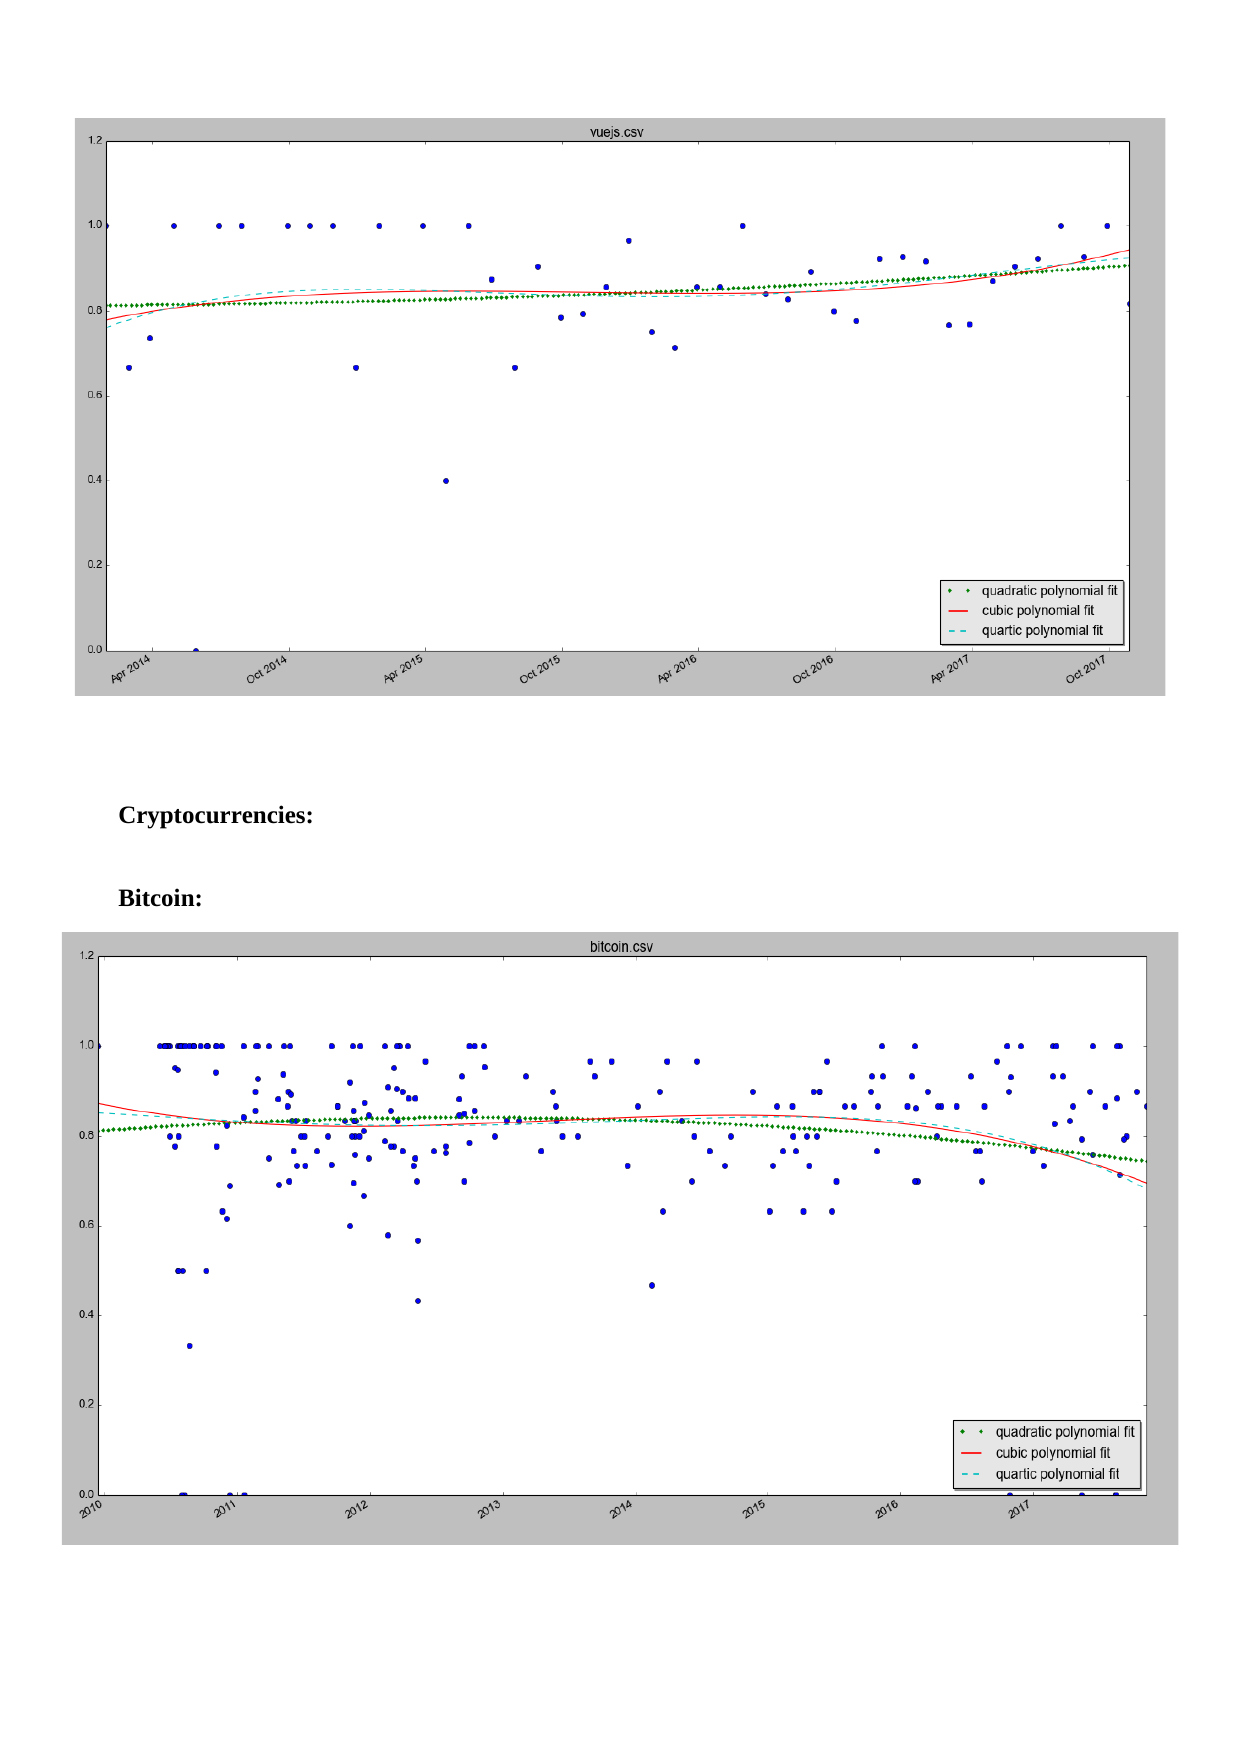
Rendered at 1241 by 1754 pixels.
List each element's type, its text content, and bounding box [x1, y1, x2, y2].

text Cryptocurrencies: [118, 800, 1122, 828]
picture [74, 118, 1166, 696]
picture [61, 932, 1179, 1545]
text Bitcoin: [118, 849, 1122, 912]
